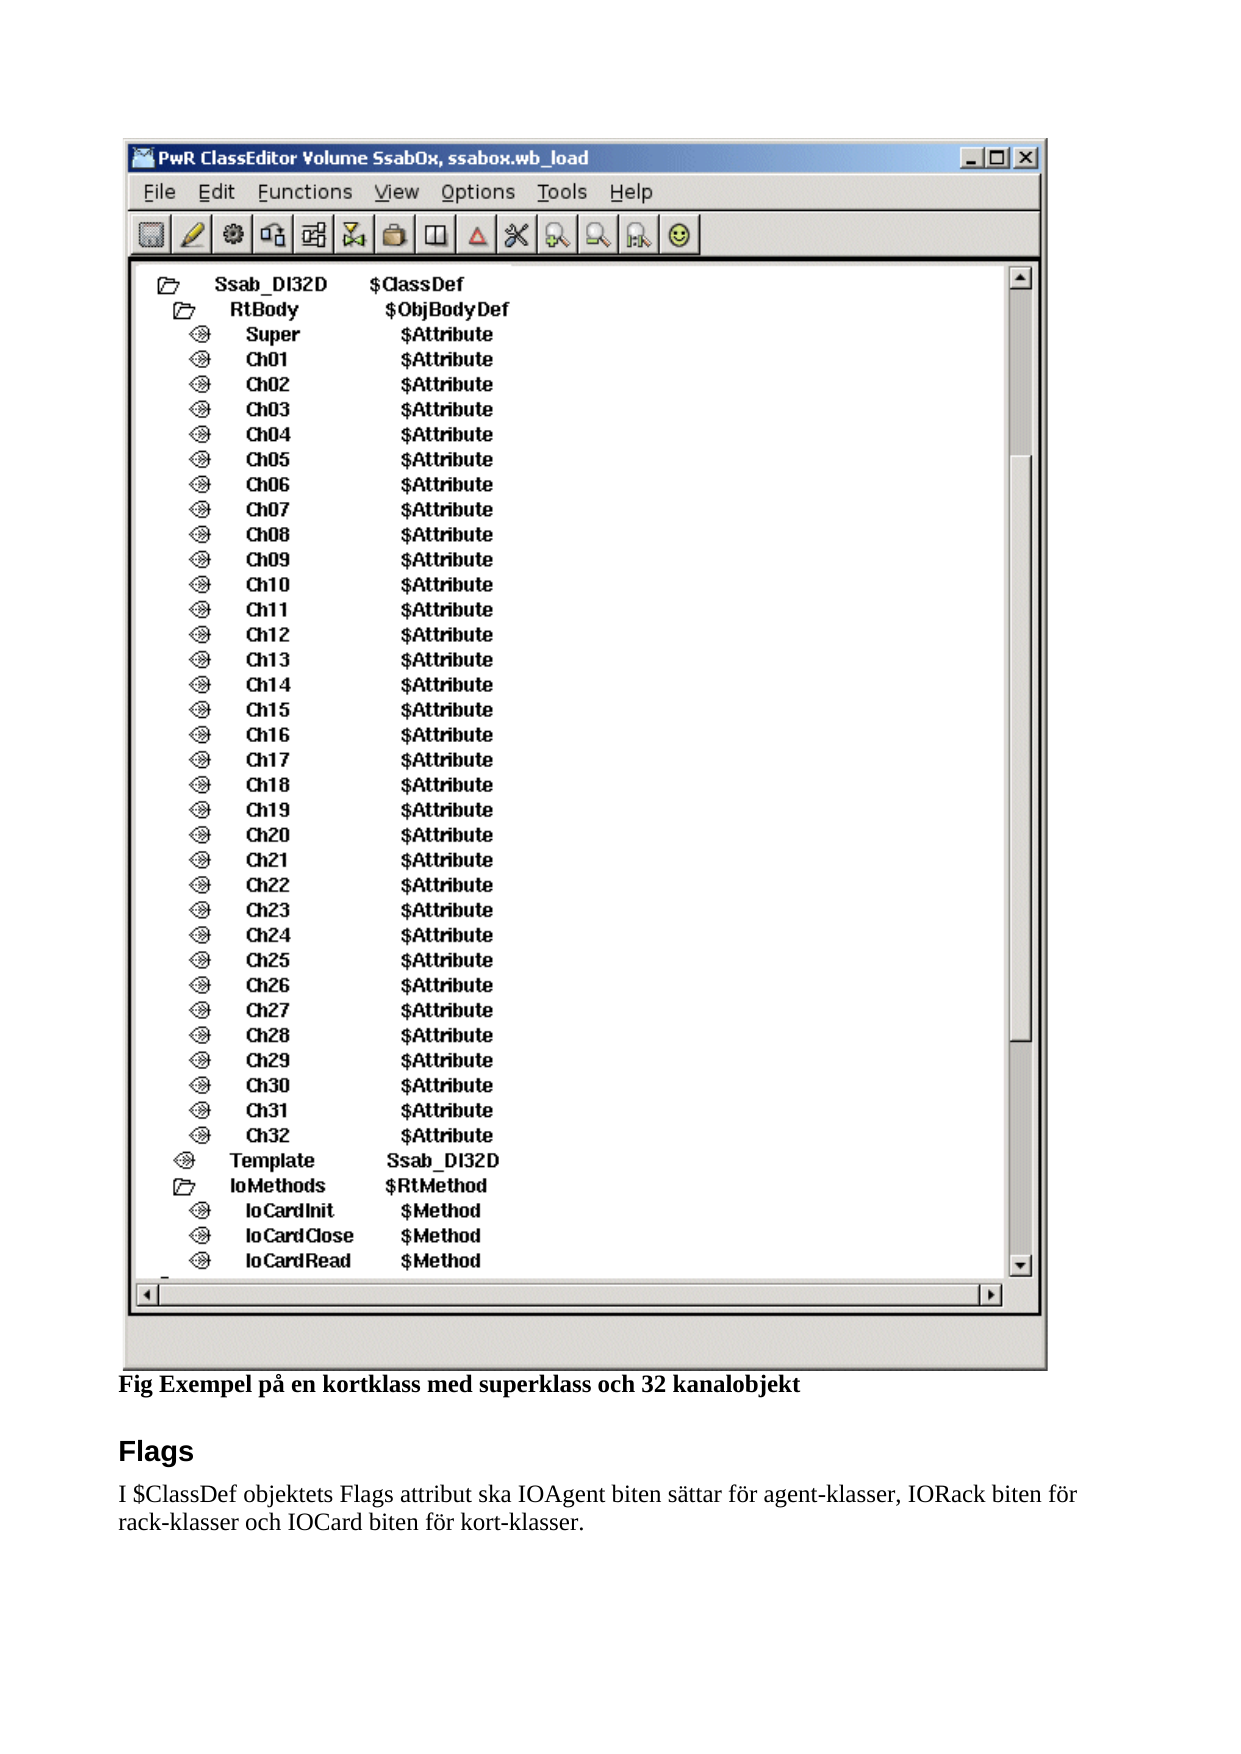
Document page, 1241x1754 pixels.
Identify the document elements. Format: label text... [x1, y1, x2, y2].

text I $ClassDef objektets Flags attribut ska IOAgent biten sättar för agent-klasser, IORack biten för rack-klasser och IOCard biten för kort-klasser. [118, 1480, 1122, 1536]
text Fig Exempel på en kortklass med superklass och 32 kanalobjekt [118, 118, 1122, 1398]
subtitle Flags [118, 1435, 1122, 1468]
picture [122, 138, 1048, 1371]
